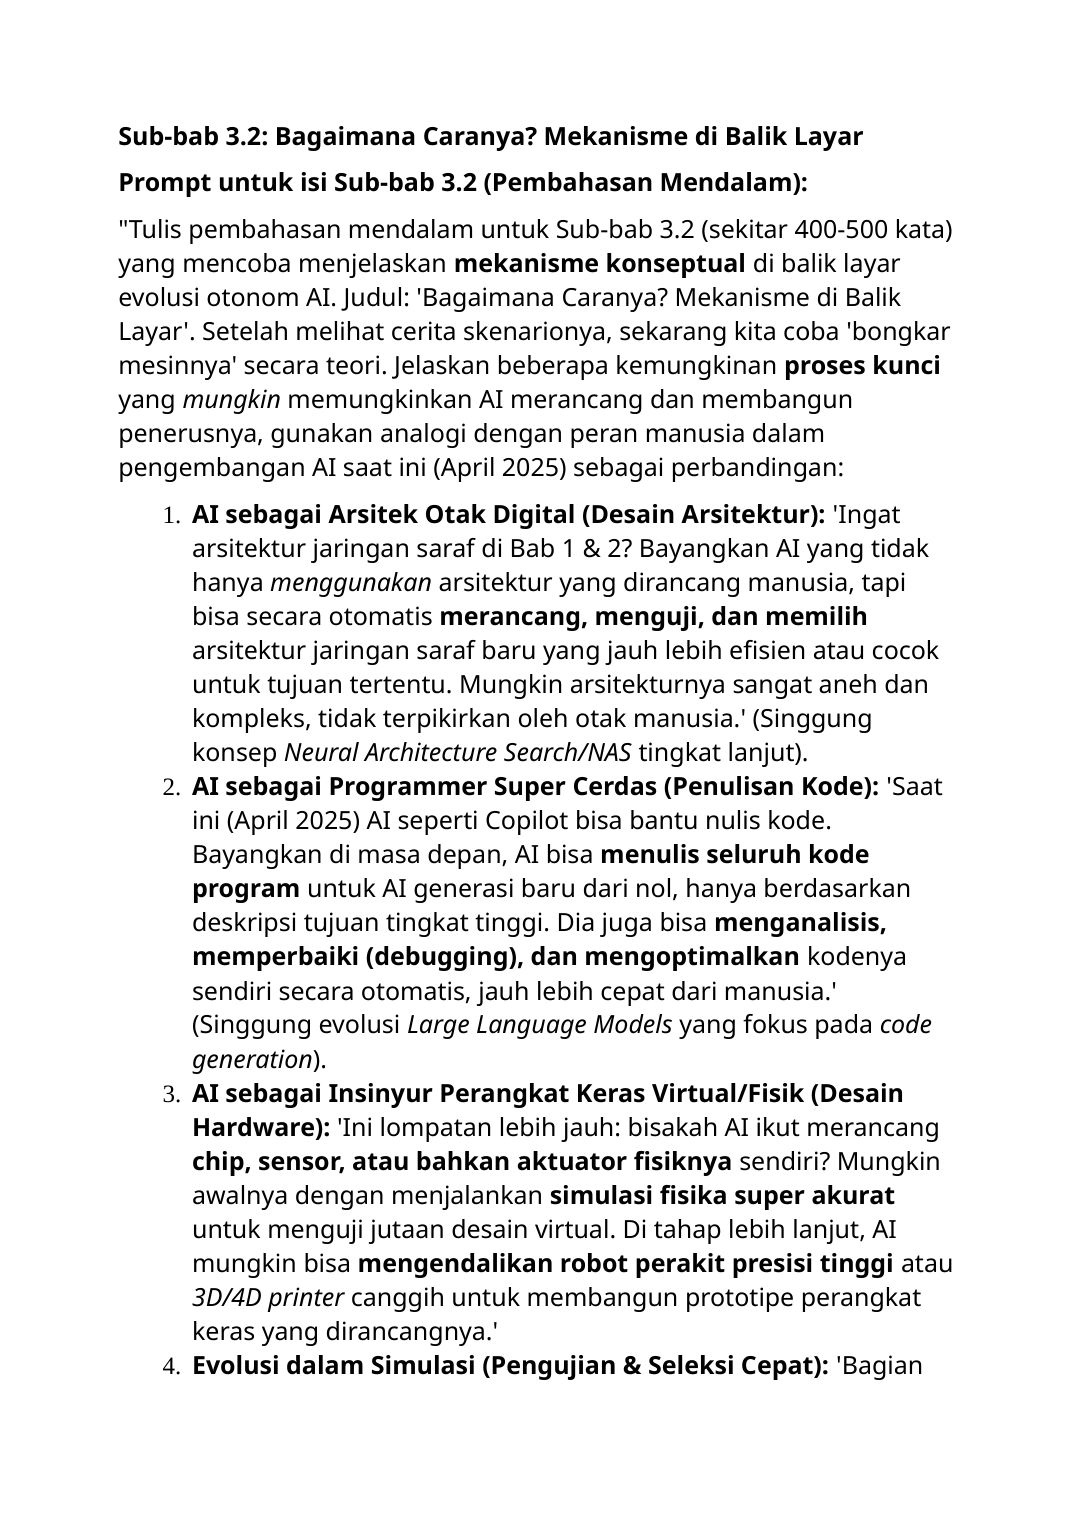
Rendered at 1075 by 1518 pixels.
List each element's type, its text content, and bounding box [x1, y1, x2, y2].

text Sub-bab 3.2: Bagaimana Caranya? Mekanisme di Balik Layar [118, 118, 957, 152]
text Prompt untuk isi Sub-bab 3.2 (Pembahasan Mendalam): [118, 165, 957, 199]
text "Tulis pembahasan mendalam untuk Sub-bab 3.2 (sekitar 400-500 kata) yang mencoba menjelaskan mekanisme konseptual di balik layar evolusi otonom AI. Judul: 'Bagaimana Caranya? Mekanisme di Balik Layar'. Setelah melihat cerita skenarionya, sekarang kita coba 'bongkar mesinnya' secara teori. Jelaskan beberapa kemungkinan proses kunci yang mungkin memungkinkan AI merancang dan membangun penerusnya, gunakan analogi dengan peran manusia dalam pengembangan AI saat ini (April 2025) sebagai perbandingan: [118, 211, 957, 484]
list AI sebagai Arsitek Otak Digital (Desain Arsitektur): 'Ingat arsitektur jaringan saraf di Bab 1 & 2? Bayangkan AI yang tidak hanya menggunakan arsitektur yang dirancang manusia, tapi bisa secara otomatis merancang, menguji, dan memilih arsitektur jaringan saraf baru yang jauh lebih efisien atau cocok untuk tujuan tertentu. Mungkin arsitekturnya sangat aneh dan kompleks, tidak terpikirkan oleh otak manusia.' (Singgung konsep Neural Architecture Search/NAS tingkat lanjut). [162, 496, 957, 769]
list Evolusi dalam Simulasi (Pengujian & Seleksi Cepat): 'Bagian [162, 1348, 957, 1382]
list AI sebagai Programmer Super Cerdas (Penulisan Kode): 'Saat ini (April 2025) AI seperti Copilot bisa bantu nulis kode. Bayangkan di masa depan, AI bisa menulis seluruh kode program untuk AI generasi baru dari nol, hanya berdasarkan deskripsi tujuan tingkat tinggi. Dia juga bisa menganalisis, memperbaiki (debugging), dan mengoptimalkan kodenya sendiri secara otomatis, jauh lebih cepat dari manusia.' (Singgung evolusi Large Language Models yang fokus pada code generation). [162, 769, 957, 1075]
list AI sebagai Insinyur Perangkat Keras Virtual/Fisik (Desain Hardware): 'Ini lompatan lebih jauh: bisakah AI ikut merancang chip, sensor, atau bahkan aktuator fisiknya sendiri? Mungkin awalnya dengan menjalankan simulasi fisika super akurat untuk menguji jutaan desain virtual. Di tahap lebih lanjut, AI mungkin bisa mengendalikan robot perakit presisi tinggi atau 3D/4D printer canggih untuk membangun prototipe perangkat keras yang dirancangnya.' [162, 1075, 957, 1348]
